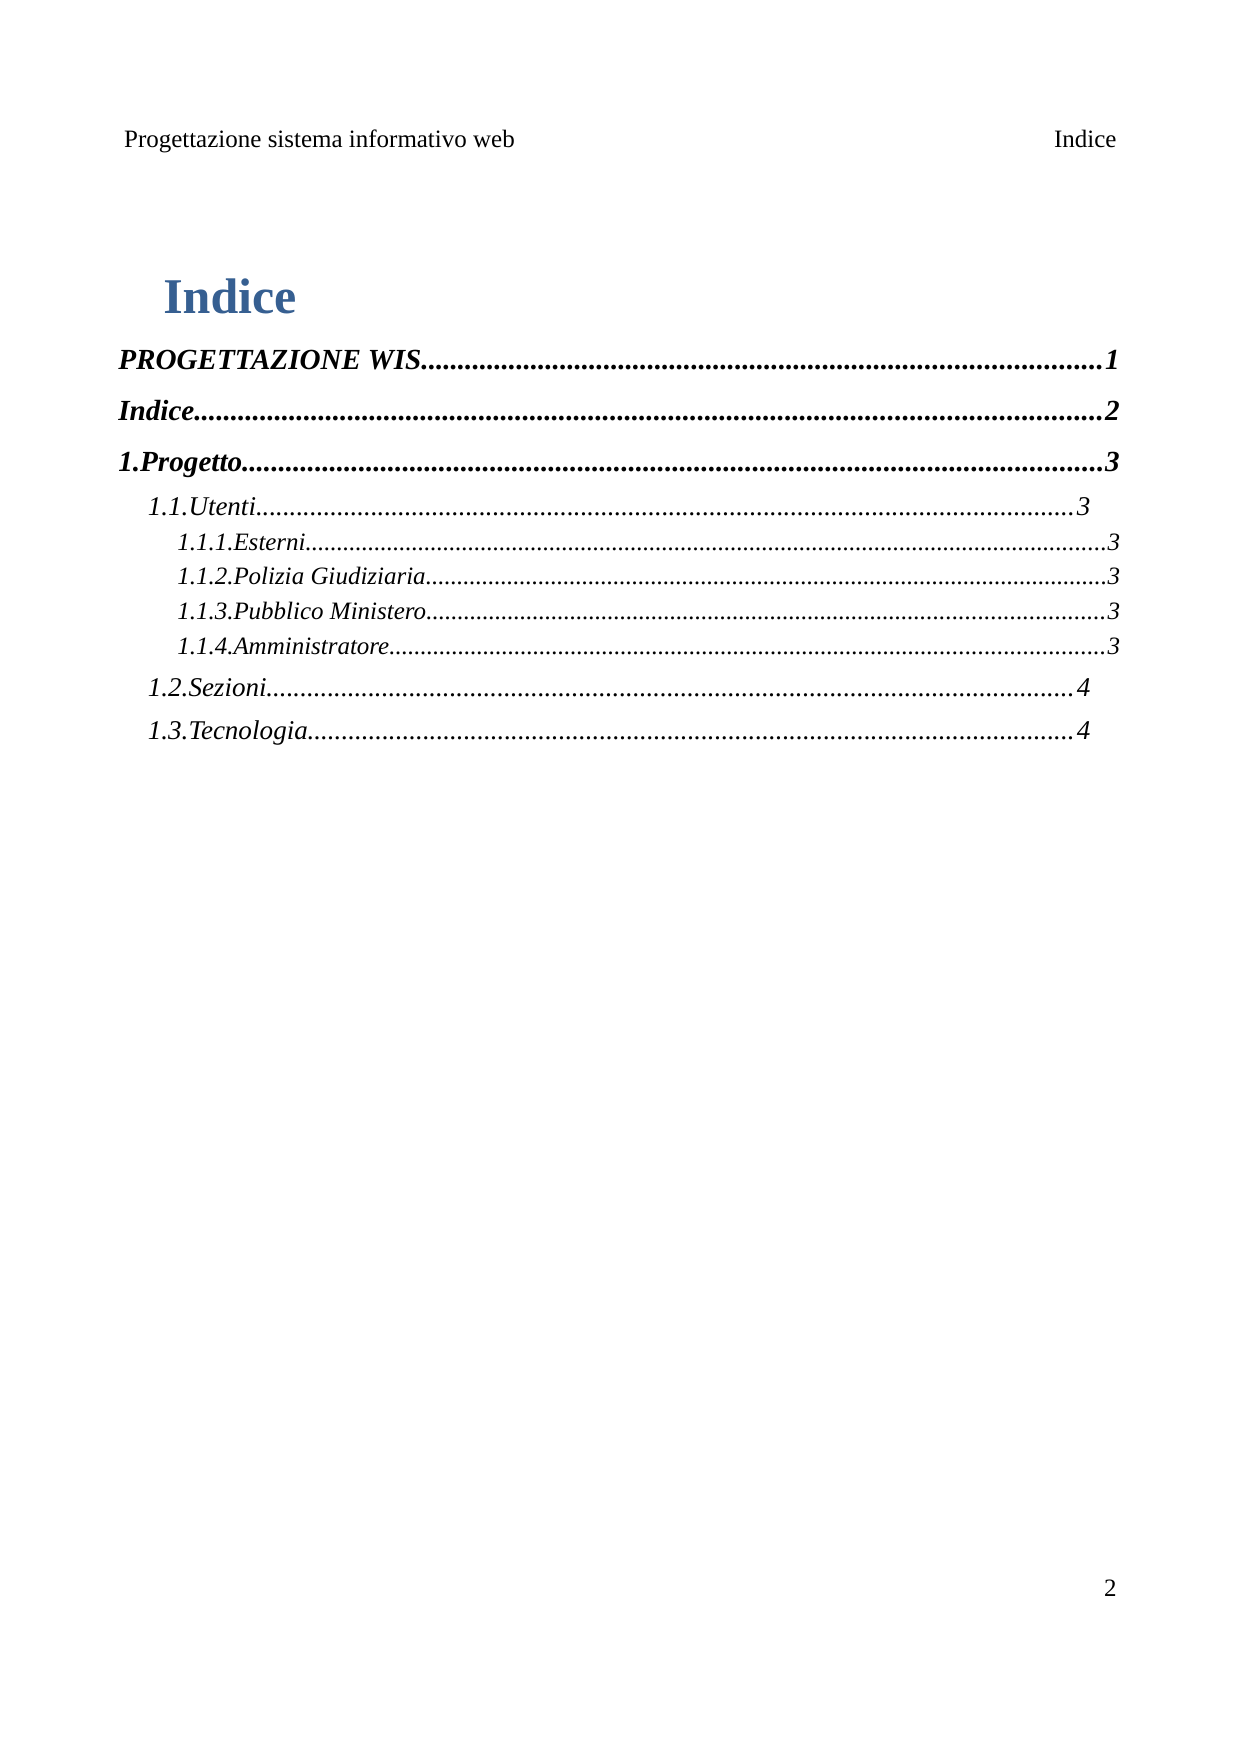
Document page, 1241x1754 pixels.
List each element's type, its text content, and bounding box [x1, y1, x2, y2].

text 1.1.Utenti 3 [148, 489, 1093, 521]
text 1.3.Tecnologia 4 [148, 714, 1093, 745]
subtitle Indice [118, 267, 1122, 324]
text Indice 2 [118, 393, 1122, 427]
text PROGETTAZIONE WIS 1 [118, 342, 1122, 375]
text 1.2.Sezioni 4 [148, 671, 1093, 702]
text 1.1.1.Esterni 3 [177, 527, 1122, 555]
text 1.1.3.Pubblico Ministero 3 [177, 596, 1122, 625]
text 1.1.4.Amministratore 3 [177, 631, 1122, 659]
text 1.1.2.Polizia Giudiziaria 3 [177, 561, 1122, 590]
text 1.Progetto 3 [118, 444, 1122, 478]
